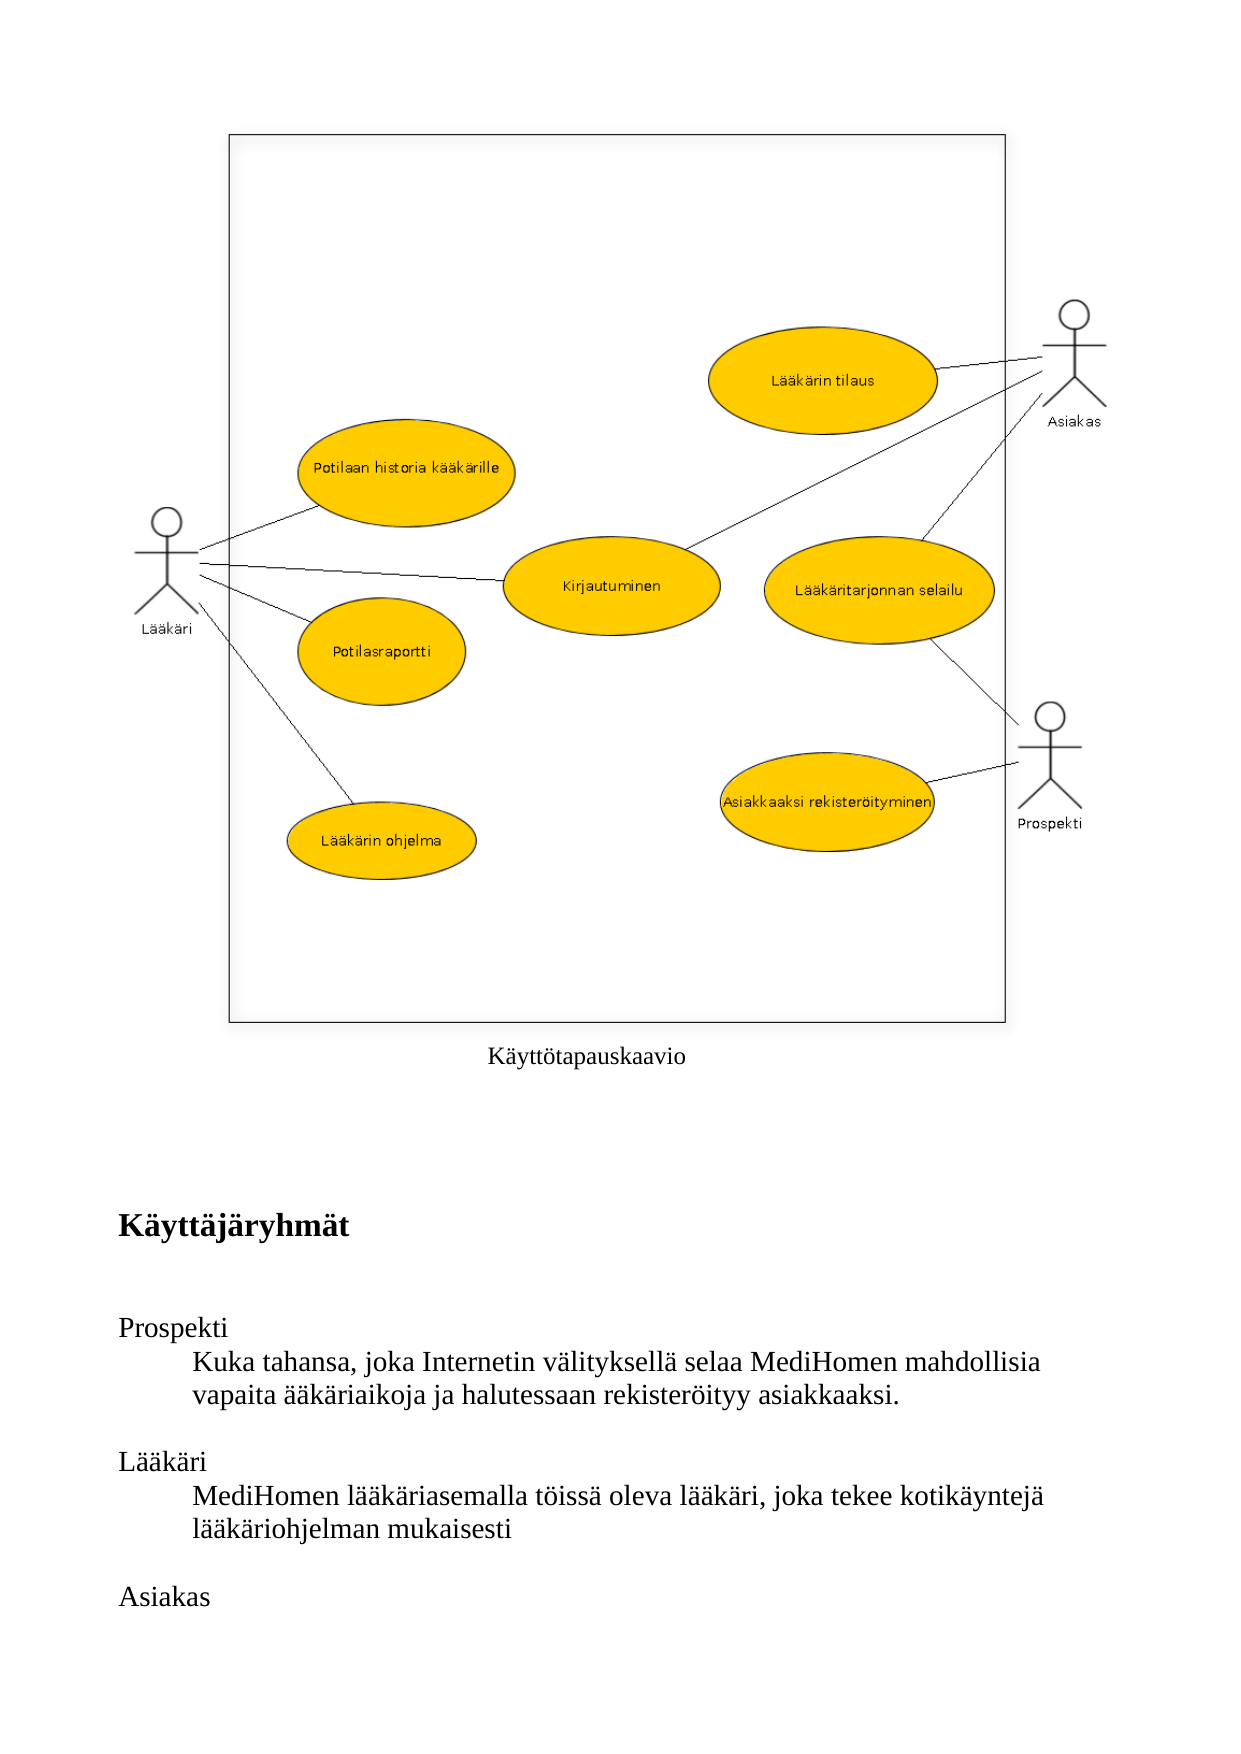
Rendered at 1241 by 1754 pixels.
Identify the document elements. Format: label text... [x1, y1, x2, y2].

text Kuka tahansa, joka Internetin välityksellä selaa MediHomen mahdollisia vapaita ääkäriaikoja ja halutessaan rekisteröityy asiakkaaksi. [118, 1344, 1122, 1411]
text MediHomen lääkäriasemalla töissä oleva lääkäri, joka tekee kotikäyntejä lääkäriohjelman mukaisesti [118, 1478, 1122, 1545]
text Prospekti [118, 1310, 1122, 1344]
text Käyttäjäryhmät [118, 1205, 1122, 1243]
text Käyttötapauskaavio [118, 1038, 1122, 1071]
text Asiakas [118, 1579, 1122, 1612]
picture [118, 118, 1123, 1038]
text Lääkäri [118, 1444, 1122, 1478]
